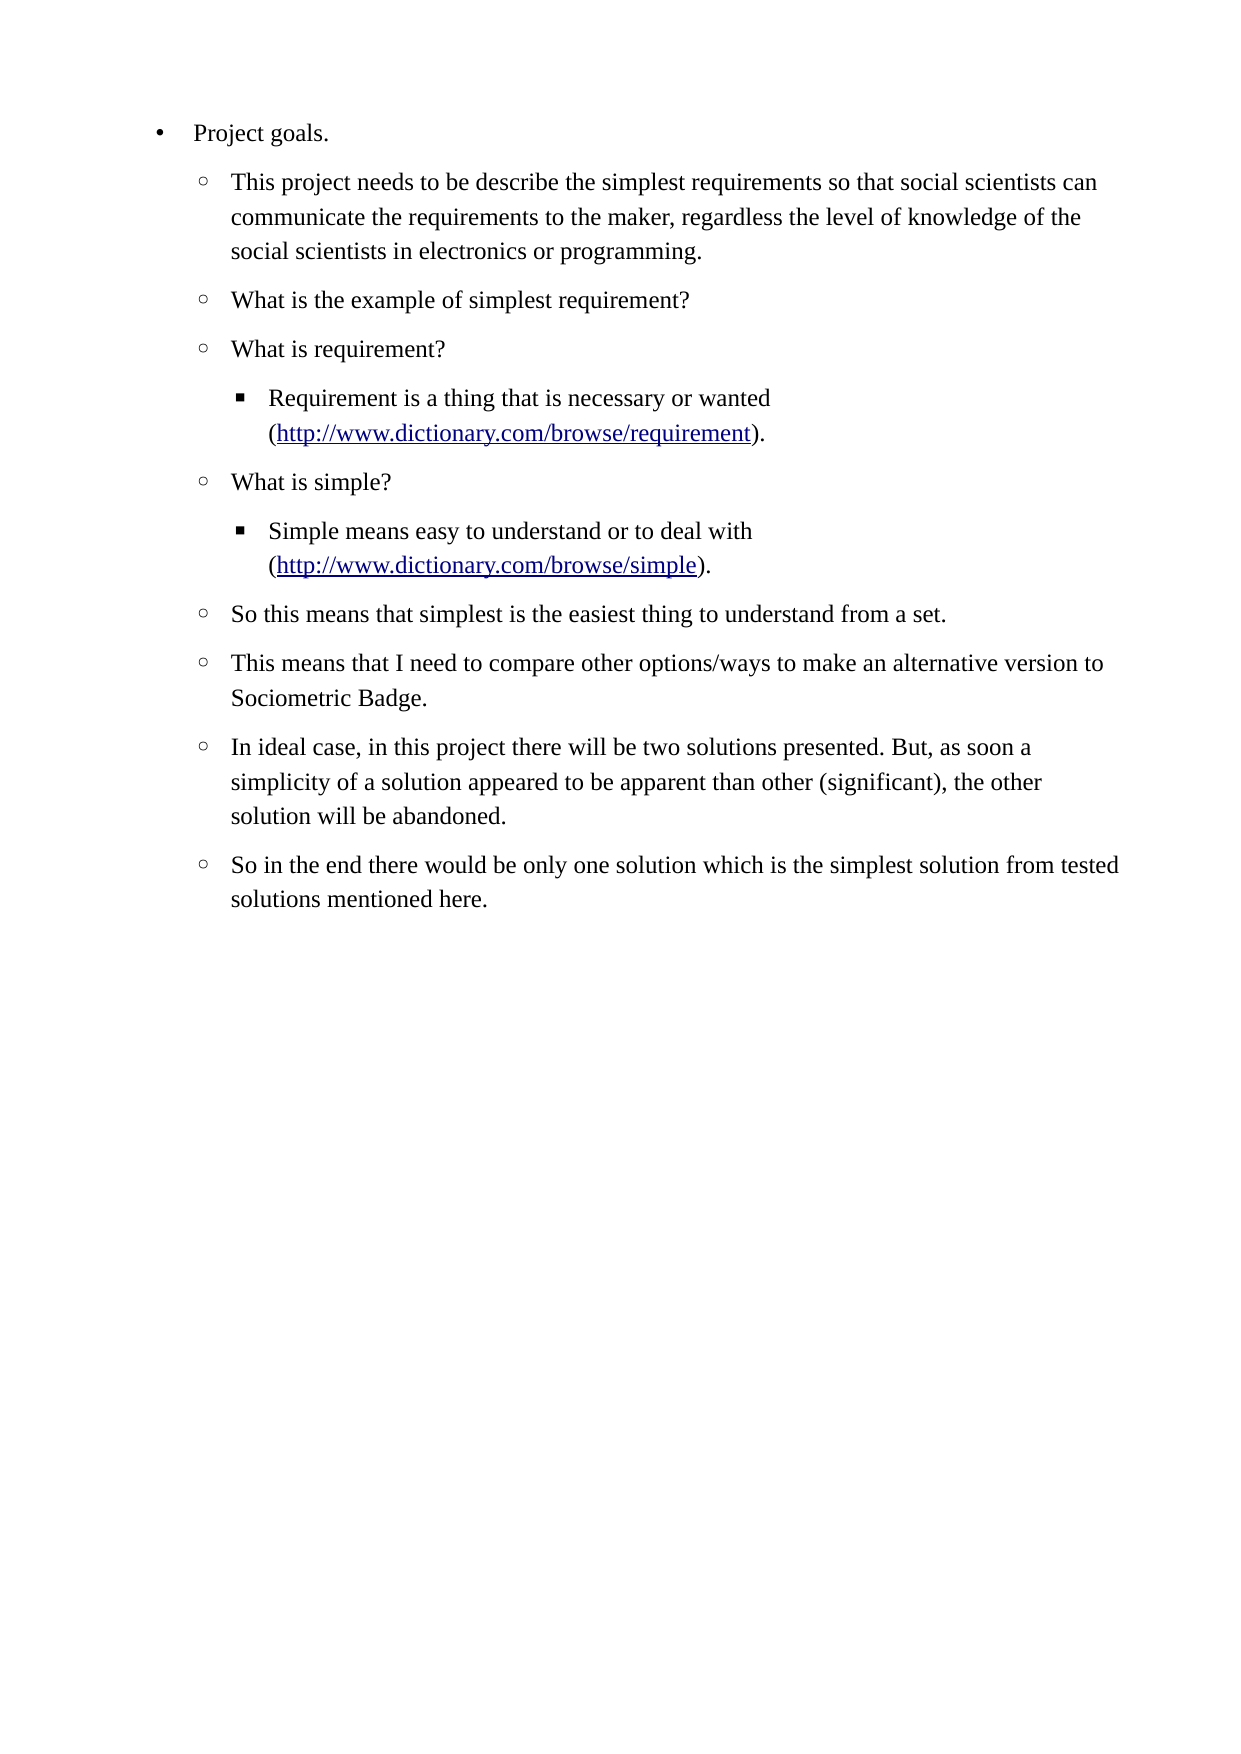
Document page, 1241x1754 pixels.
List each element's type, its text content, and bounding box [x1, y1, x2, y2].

list What is simple? [193, 467, 1122, 496]
list So this means that simplest is the easiest thing to understand from a set. [193, 599, 1122, 628]
list What is requirement? [193, 334, 1122, 363]
list Requirement is a thing that is necessary or wanted (http://www.dictionary.com/browse/requirement). [231, 383, 1122, 447]
list This means that I need to compare other options/ways to make an alternative version to Sociometric Badge. [193, 648, 1122, 712]
list In ideal case, in this project there will be two solutions presented. But, as soon a simplicity of a solution appeared to be apparent than other (significant), the other solution will be abandoned. [193, 732, 1122, 830]
list This project needs to be describe the simplest requirements so that social scientists can communicate the requirements to the maker, regardless the level of knowledge of the social scientists in electronics or programming. [193, 167, 1122, 265]
list What is the example of simplest requirement? [193, 285, 1122, 314]
list So in the end there would be only one solution which is the simplest solution from tested solutions mentioned here. [193, 850, 1122, 913]
list Simple means easy to understand or to deal with (http://www.dictionary.com/browse/simple). [231, 516, 1122, 579]
list Project goals. [156, 118, 1122, 147]
